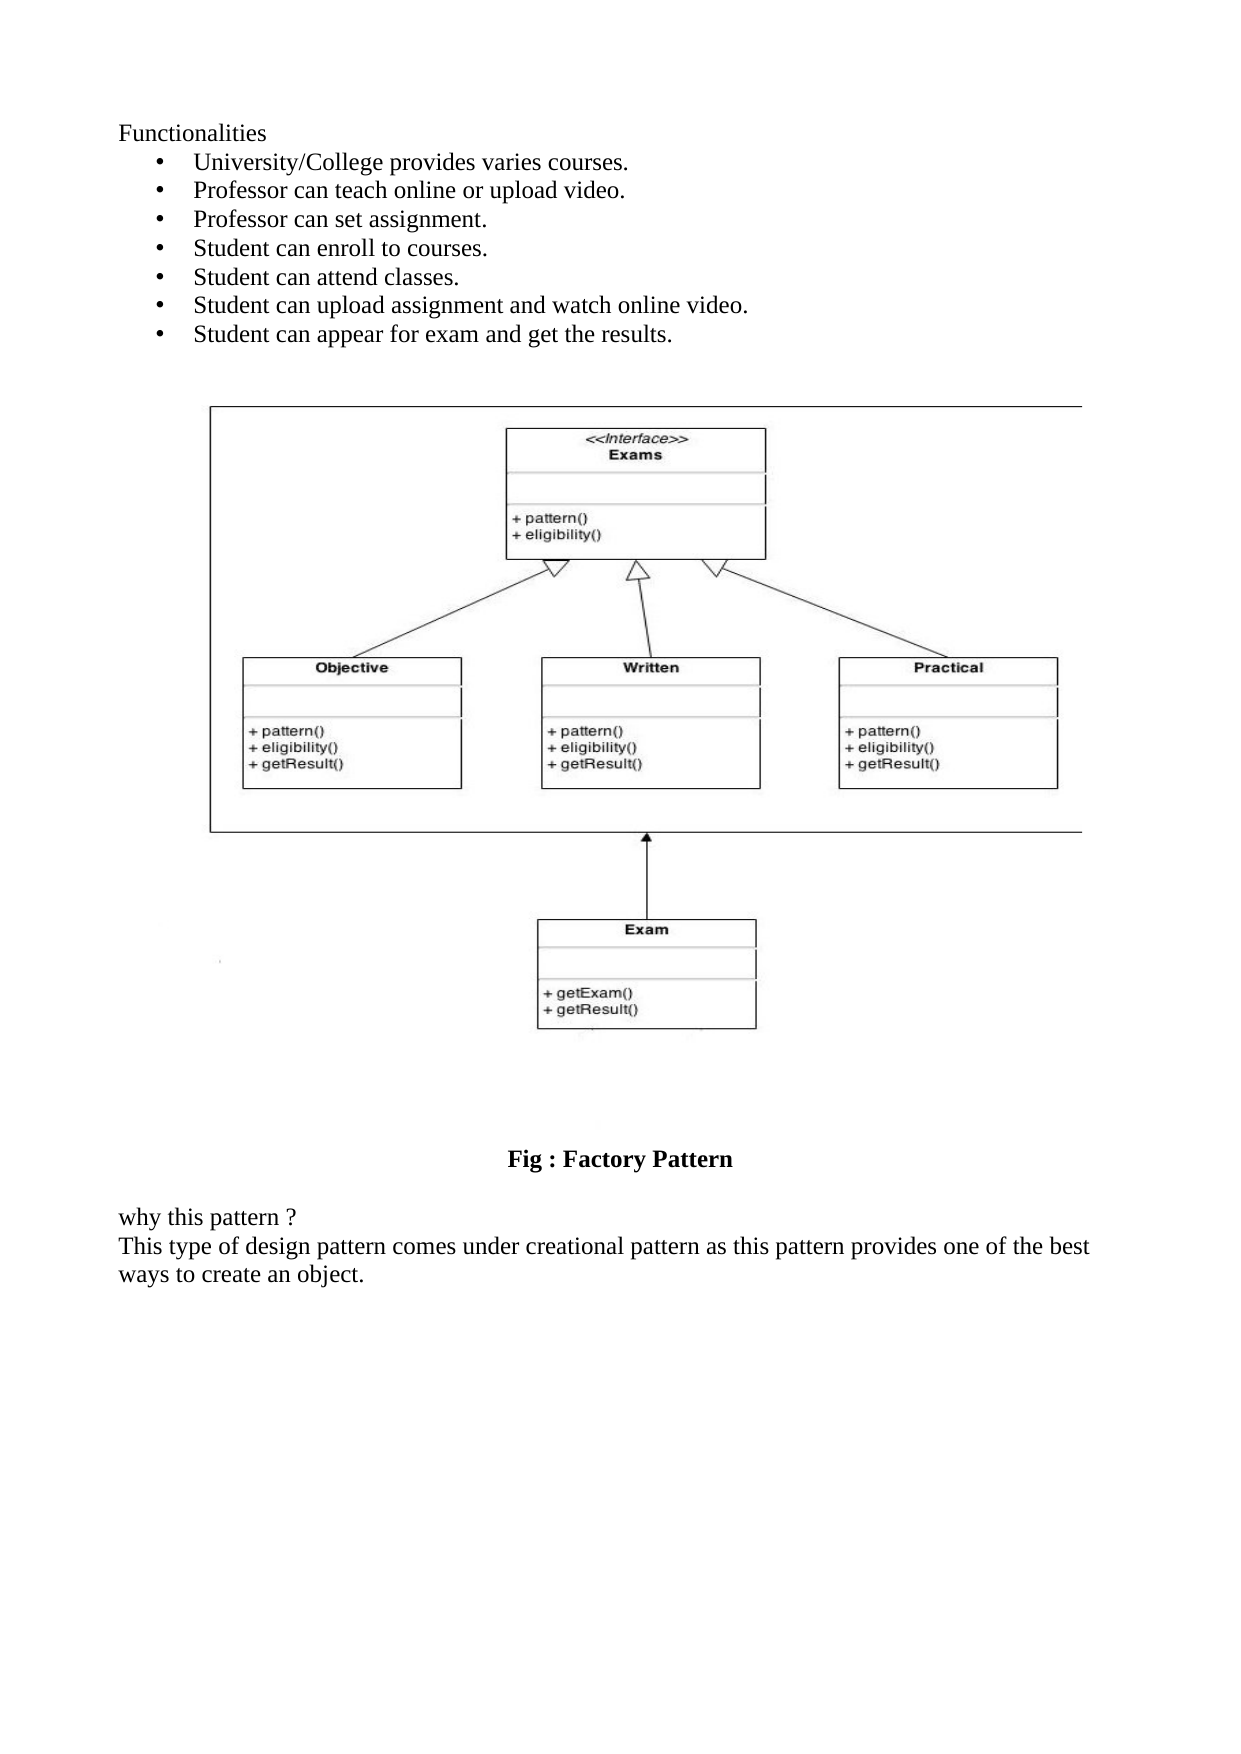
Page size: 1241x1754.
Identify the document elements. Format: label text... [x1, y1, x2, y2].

text Fig : Factory Pattern [118, 406, 1122, 1173]
list Professor can teach online or upload video. [156, 176, 1122, 204]
picture [158, 405, 1083, 1145]
text This type of design pattern comes under creational pattern as this pattern provides one of the best ways to create an object. [118, 1231, 1122, 1288]
list Professor can set assignment. [156, 204, 1122, 233]
list University/College provides varies courses. [156, 147, 1122, 176]
text why this pattern ? [118, 1202, 1122, 1231]
text Functionalities [118, 118, 1122, 147]
list Student can enroll to courses. [156, 233, 1122, 262]
list Student can appear for exam and get the results. [156, 319, 1122, 348]
list Student can attend classes. [156, 262, 1122, 291]
list Student can upload assignment and watch online video. [156, 291, 1122, 319]
